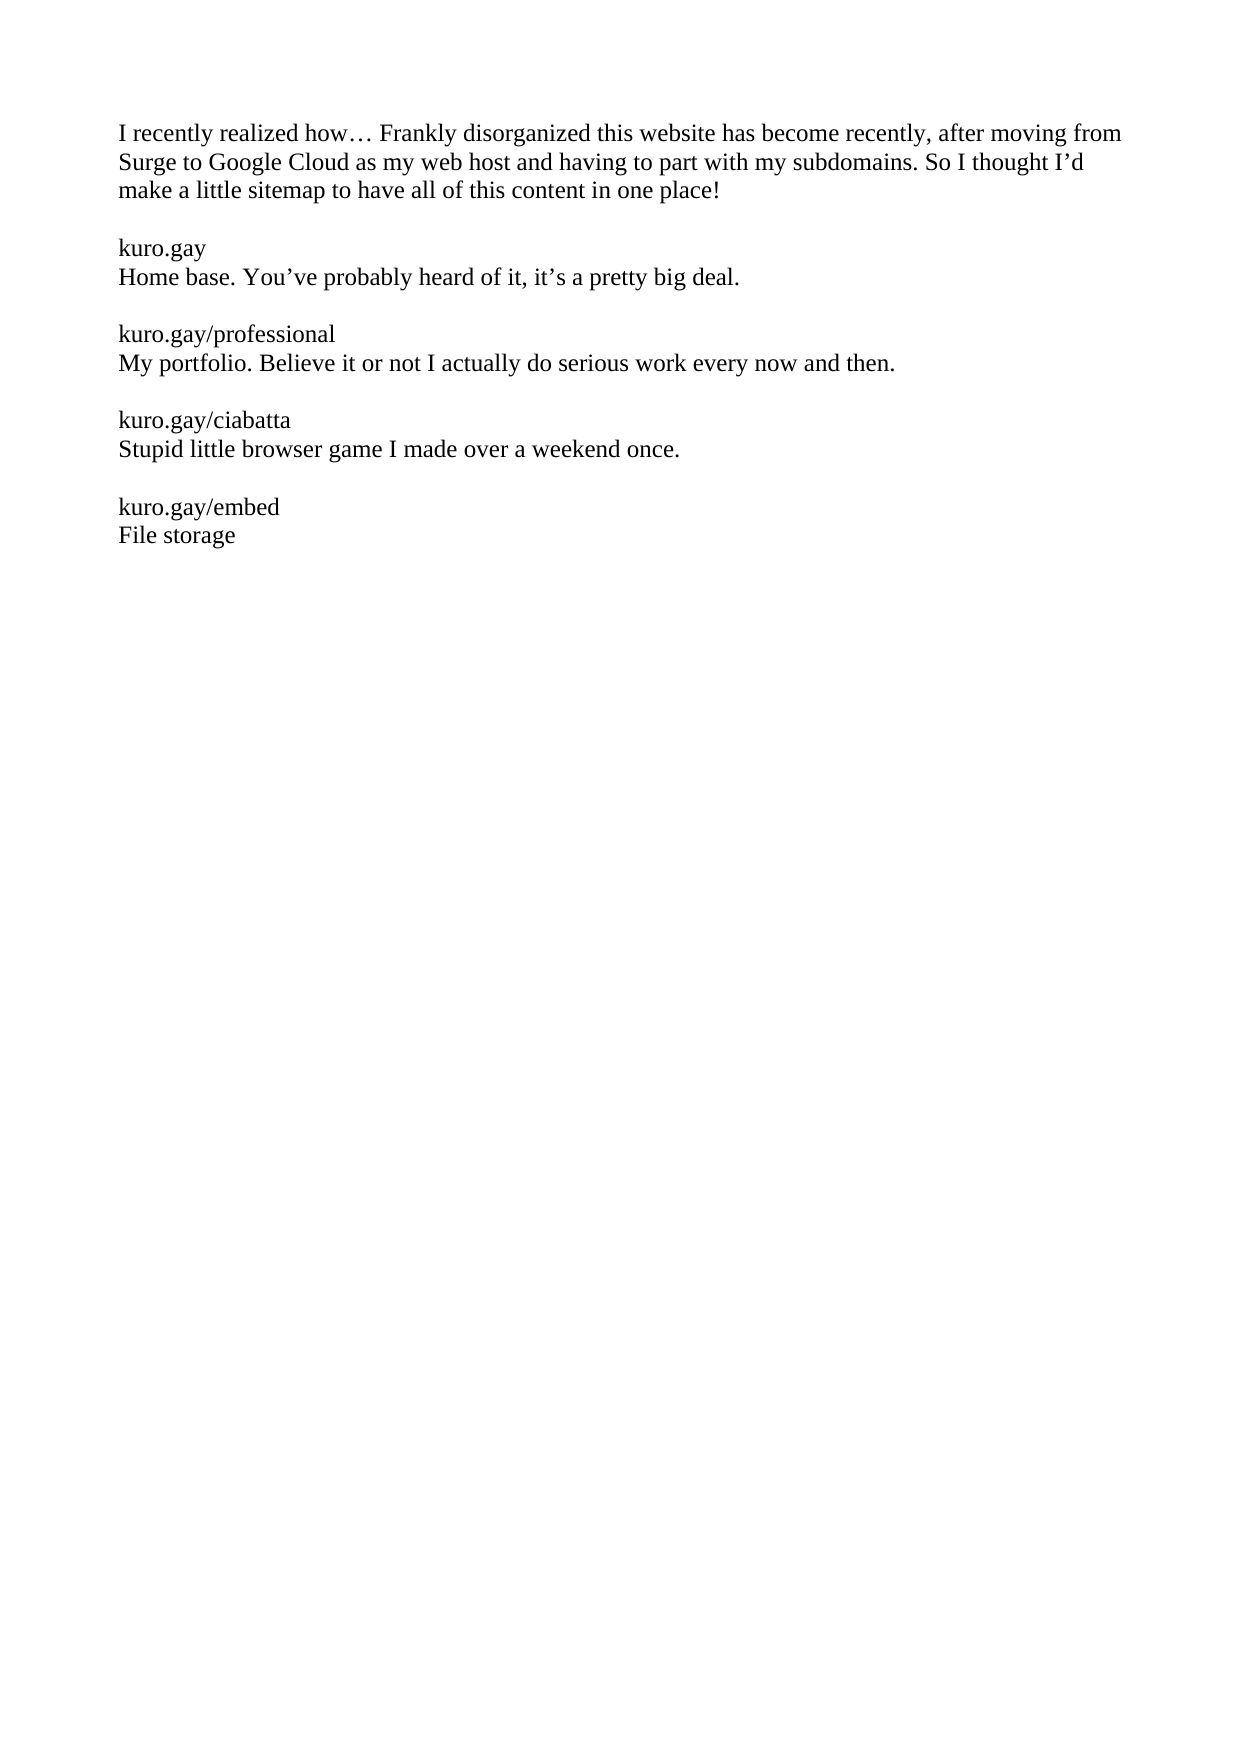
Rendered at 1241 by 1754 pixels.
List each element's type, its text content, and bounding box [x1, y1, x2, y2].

text Home base. You’ve probably heard of it, it’s a pretty big deal. [118, 262, 1122, 291]
text kuro.gay/embed [118, 492, 1122, 521]
text My portfolio. Believe it or not I actually do serious work every now and then. [118, 348, 1122, 377]
text kuro.gay [118, 233, 1122, 262]
text I recently realized how… Frankly disorganized this website has become recently, after moving from Surge to Google Cloud as my web host and having to part with my subdomains. So I thought I’d make a little sitemap to have all of this content in one place! [118, 118, 1122, 204]
text File storage [118, 521, 1122, 549]
text kuro.gay/ciabatta [118, 406, 1122, 434]
text kuro.gay/professional [118, 319, 1122, 348]
text Stupid little browser game I made over a weekend once. [118, 434, 1122, 463]
